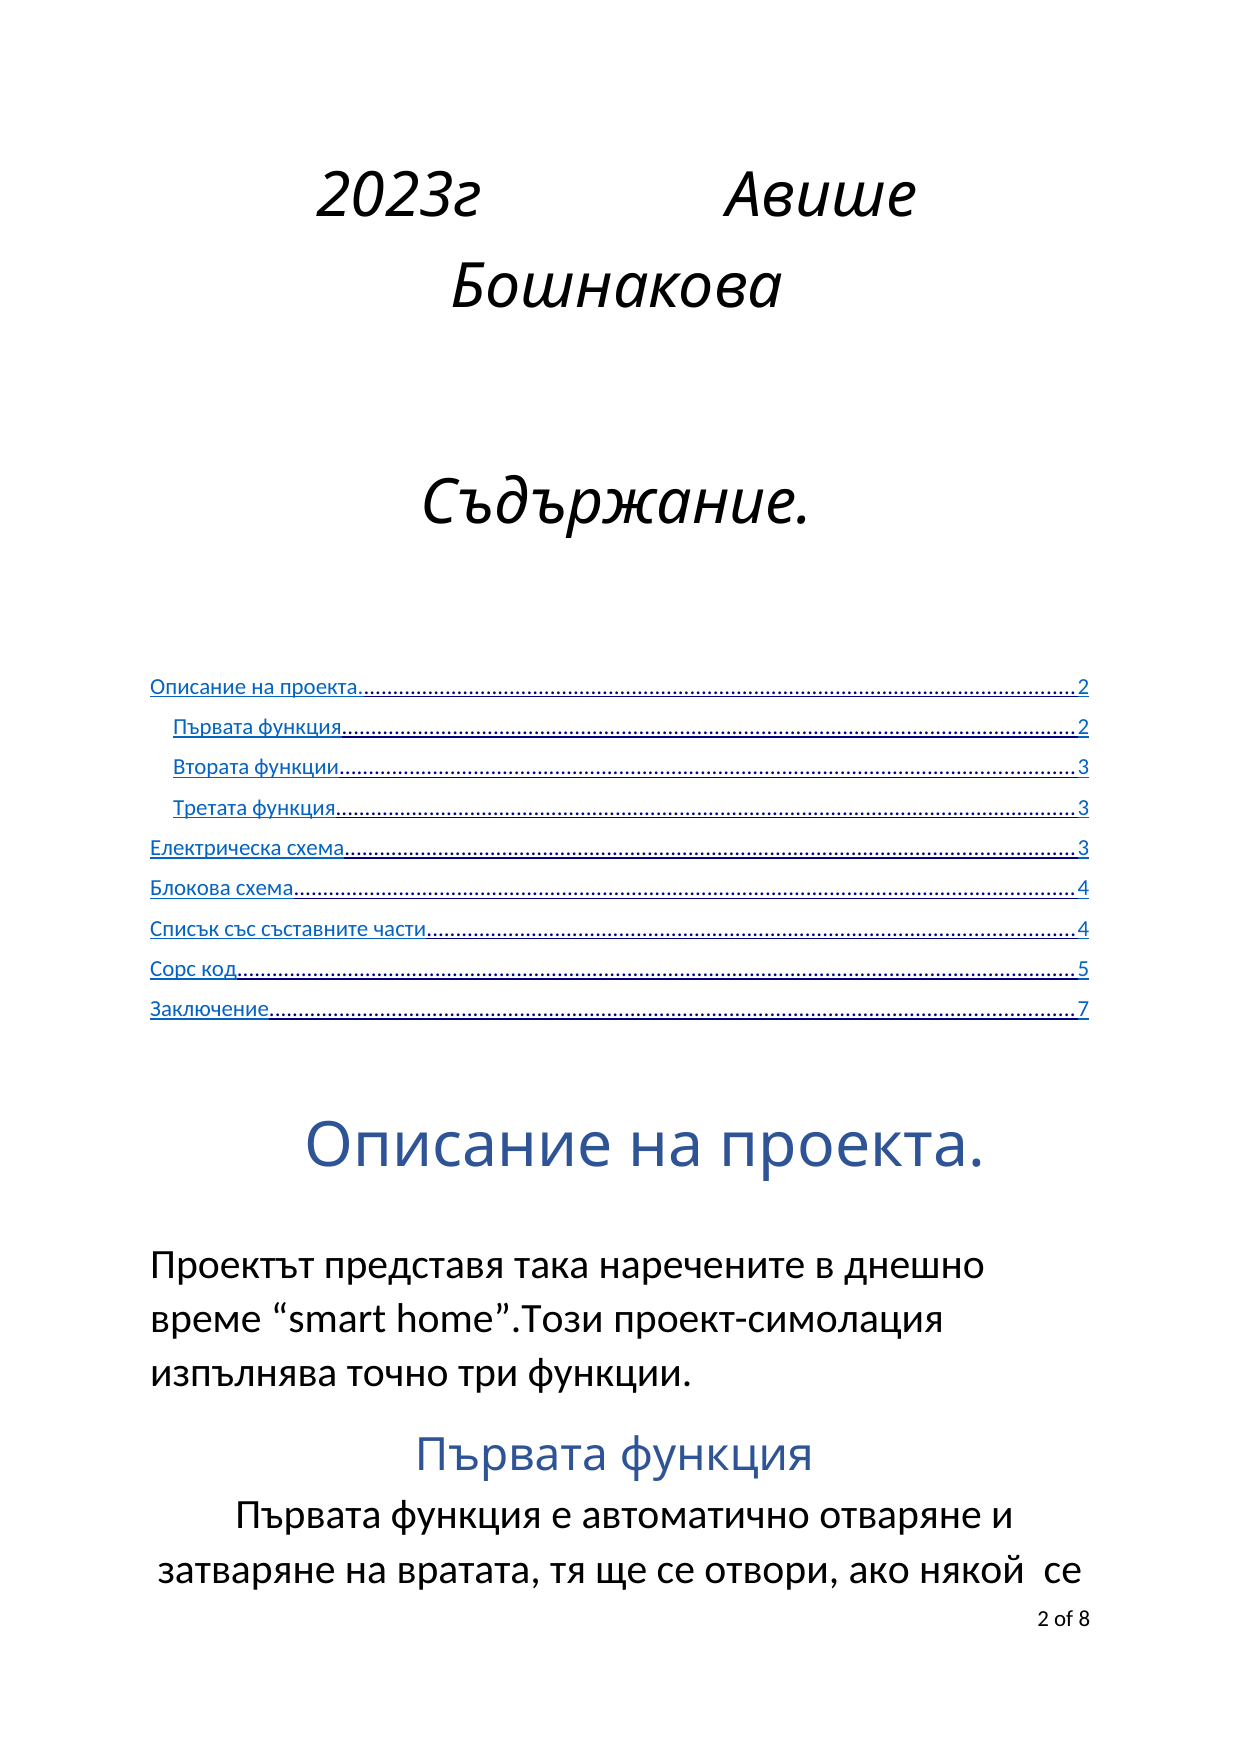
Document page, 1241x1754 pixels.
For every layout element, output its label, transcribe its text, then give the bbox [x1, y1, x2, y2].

text Блокова схема 4 [150, 873, 1090, 901]
subtitle Описание на проекта. [150, 1100, 1090, 1185]
text Списък със съставните части 4 [150, 914, 1090, 942]
text Третата функция 3 [173, 793, 1090, 821]
text Заключение 7 [150, 994, 1090, 1022]
text Сорс код 5 [150, 954, 1090, 982]
text Съдържание. [150, 456, 1090, 542]
text Описание на проекта. 2 [150, 672, 1090, 700]
text Първата функция 2 [173, 712, 1090, 740]
text 2023г Авише Бошнакова [150, 150, 1090, 326]
text Първата функция е автоматично отваряне и затваряне на вратата, тя ще се отвори, ако някой се [150, 1488, 1090, 1593]
text Електрическа схема 3 [150, 833, 1090, 861]
text Проектът представя така наречените в днешно време “smart home”.Този проект-симолация изпълнява точно три функции. [150, 1238, 1090, 1397]
subtitle Първата функция [150, 1422, 1090, 1484]
text Втората функции 3 [173, 752, 1090, 781]
